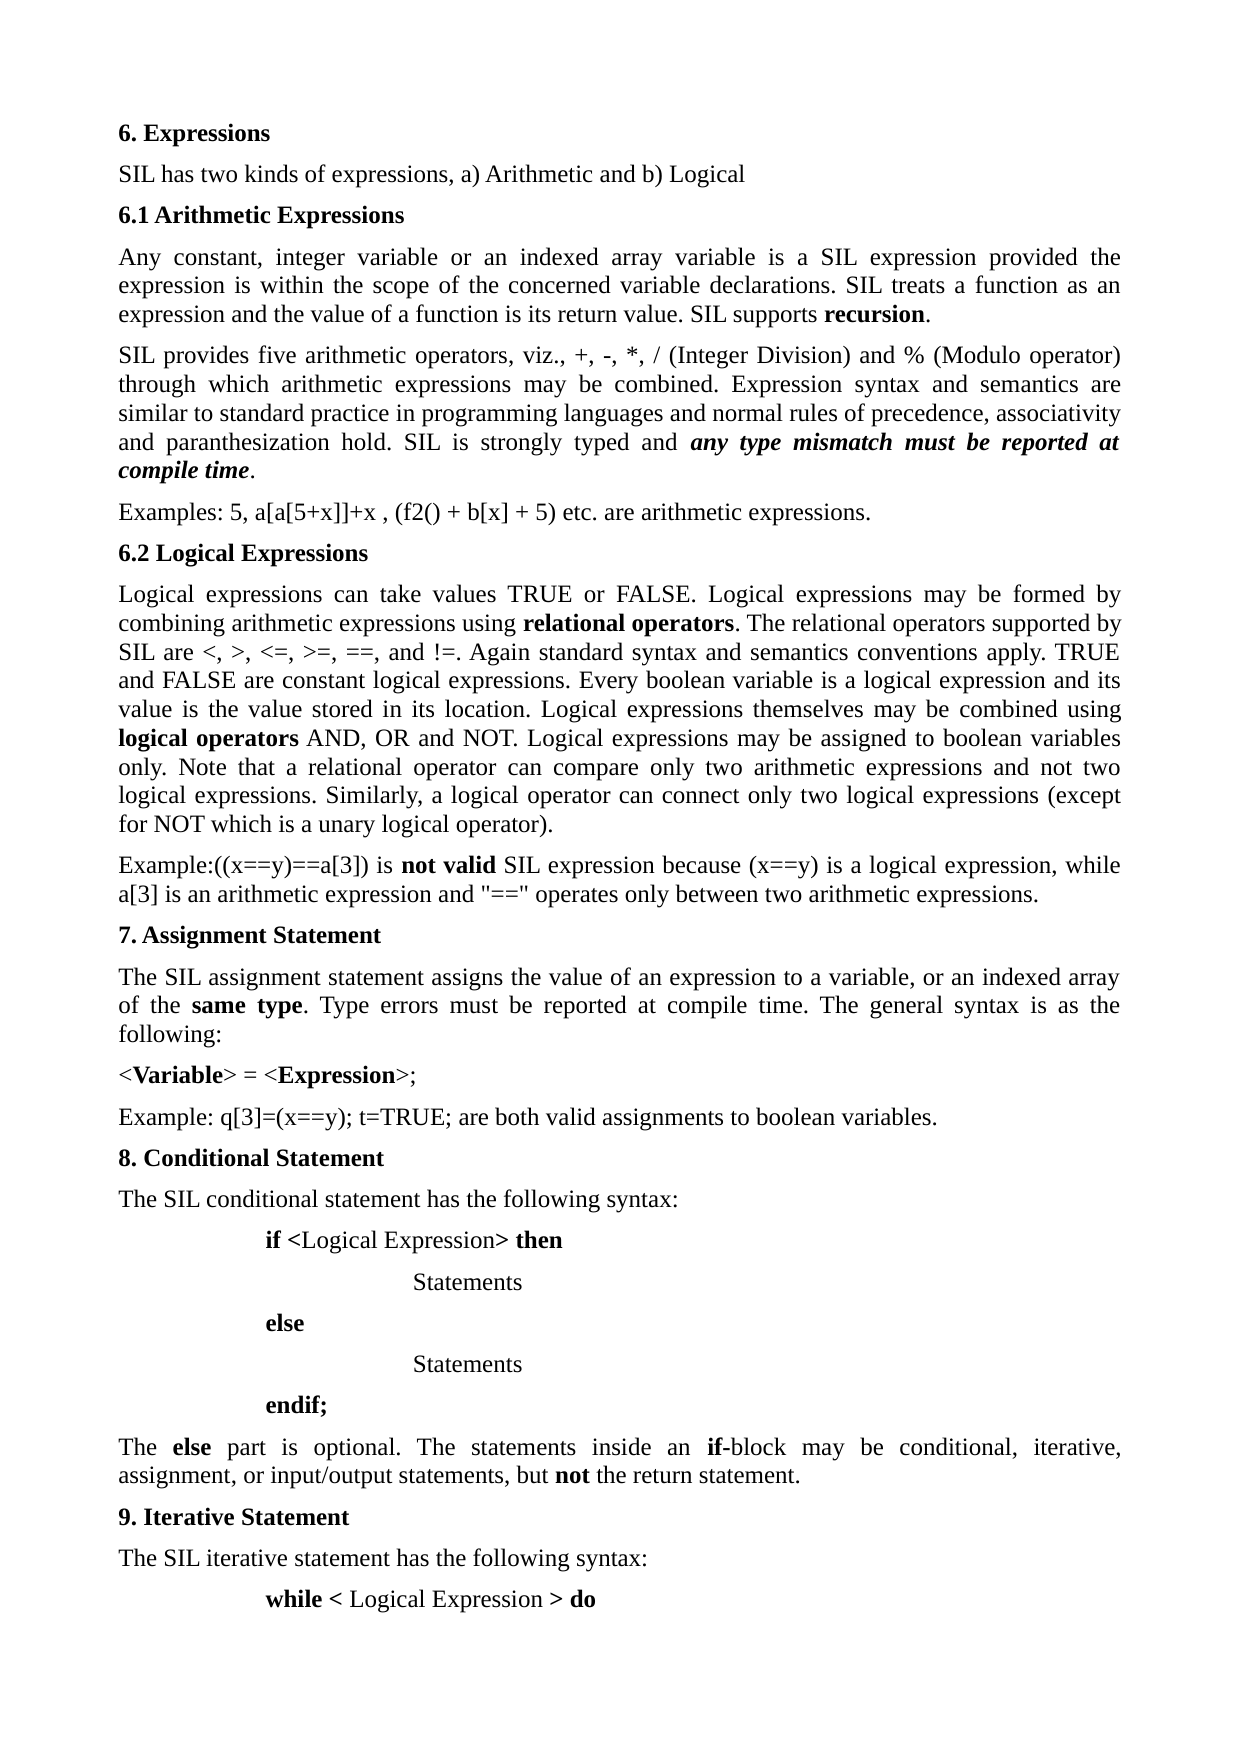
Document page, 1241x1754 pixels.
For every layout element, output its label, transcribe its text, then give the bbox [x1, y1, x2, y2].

text Example:((x==y)==a[3]) is not valid SIL expression because (x==y) is a logical expression, while a[3] is an arithmetic expression and "==" operates only between two arithmetic expressions. [118, 851, 1122, 908]
text Examples: 5, a[a[5+x]]+x , (f2() + b[x] + 5) etc. are arithmetic expressions. [118, 497, 1122, 526]
text The SIL assignment statement assigns the value of an expression to a variable, or an indexed array of the same type. Type errors must be reported at compile time. The general syntax is as the following: [118, 962, 1122, 1048]
text The SIL conditional statement has the following syntax: [118, 1184, 1122, 1213]
text <Variable> = <Expression>; [118, 1061, 1122, 1089]
list Statements [383, 1267, 1122, 1296]
text Any constant, integer variable or an indexed array variable is a SIL expression provided the expression is within the scope of the concerned variable declarations. SIL treats a function as an expression and the value of a function is its return value. SIL supports recursion. [118, 242, 1122, 328]
list else [236, 1308, 1122, 1337]
list Statements [383, 1349, 1122, 1378]
text Logical expressions can take values TRUE or FALSE. Logical expressions may be formed by combining arithmetic expressions using relational operators. The relational operators supported by SIL are <, >, <=, >=, ==, and !=. Again standard syntax and semantics conventions apply. TRUE and FALSE are constant logical expressions. Every boolean variable is a logical expression and its value is the value stored in its location. Logical expressions themselves may be combined using logical operators AND, OR and NOT. Logical expressions may be assigned to boolean variables only. Note that a relational operator can compare only two arithmetic expressions and not two logical expressions. Similarly, a logical operator can connect only two logical expressions (except for NOT which is a unary logical operator). [118, 579, 1122, 838]
text SIL has two kinds of expressions, a) Arithmetic and b) Logical [118, 159, 1122, 188]
text Example: q[3]=(x==y); t=TRUE; are both valid assignments to boolean variables. [118, 1102, 1122, 1131]
text 6.1 Arithmetic Expressions [118, 201, 1122, 229]
text 6. Expressions [118, 118, 1122, 147]
text 9. Iterative Statement [118, 1502, 1122, 1531]
text The else part is optional. The statements inside an if-block may be conditional, iterative, assignment, or input/output statements, but not the return statement. [118, 1432, 1122, 1489]
text The SIL iterative statement has the following syntax: [118, 1543, 1122, 1572]
text 6.2 Logical Expressions [118, 538, 1122, 567]
text SIL provides five arithmetic operators, viz., +, -, *, / (Integer Division) and % (Modulo operator) through which arithmetic expressions may be combined. Expression syntax and semantics are similar to standard practice in programming languages and normal rules of precedence, associativity and paranthesization hold. SIL is strongly typed and any type mismatch must be reported at compile time. [118, 341, 1122, 484]
text 8. Conditional Statement [118, 1143, 1122, 1172]
list endif; [236, 1391, 1122, 1419]
list while < Logical Expression > do [236, 1584, 1122, 1613]
text 7. Assignment Statement [118, 921, 1122, 949]
list if <Logical Expression> then [236, 1226, 1122, 1254]
